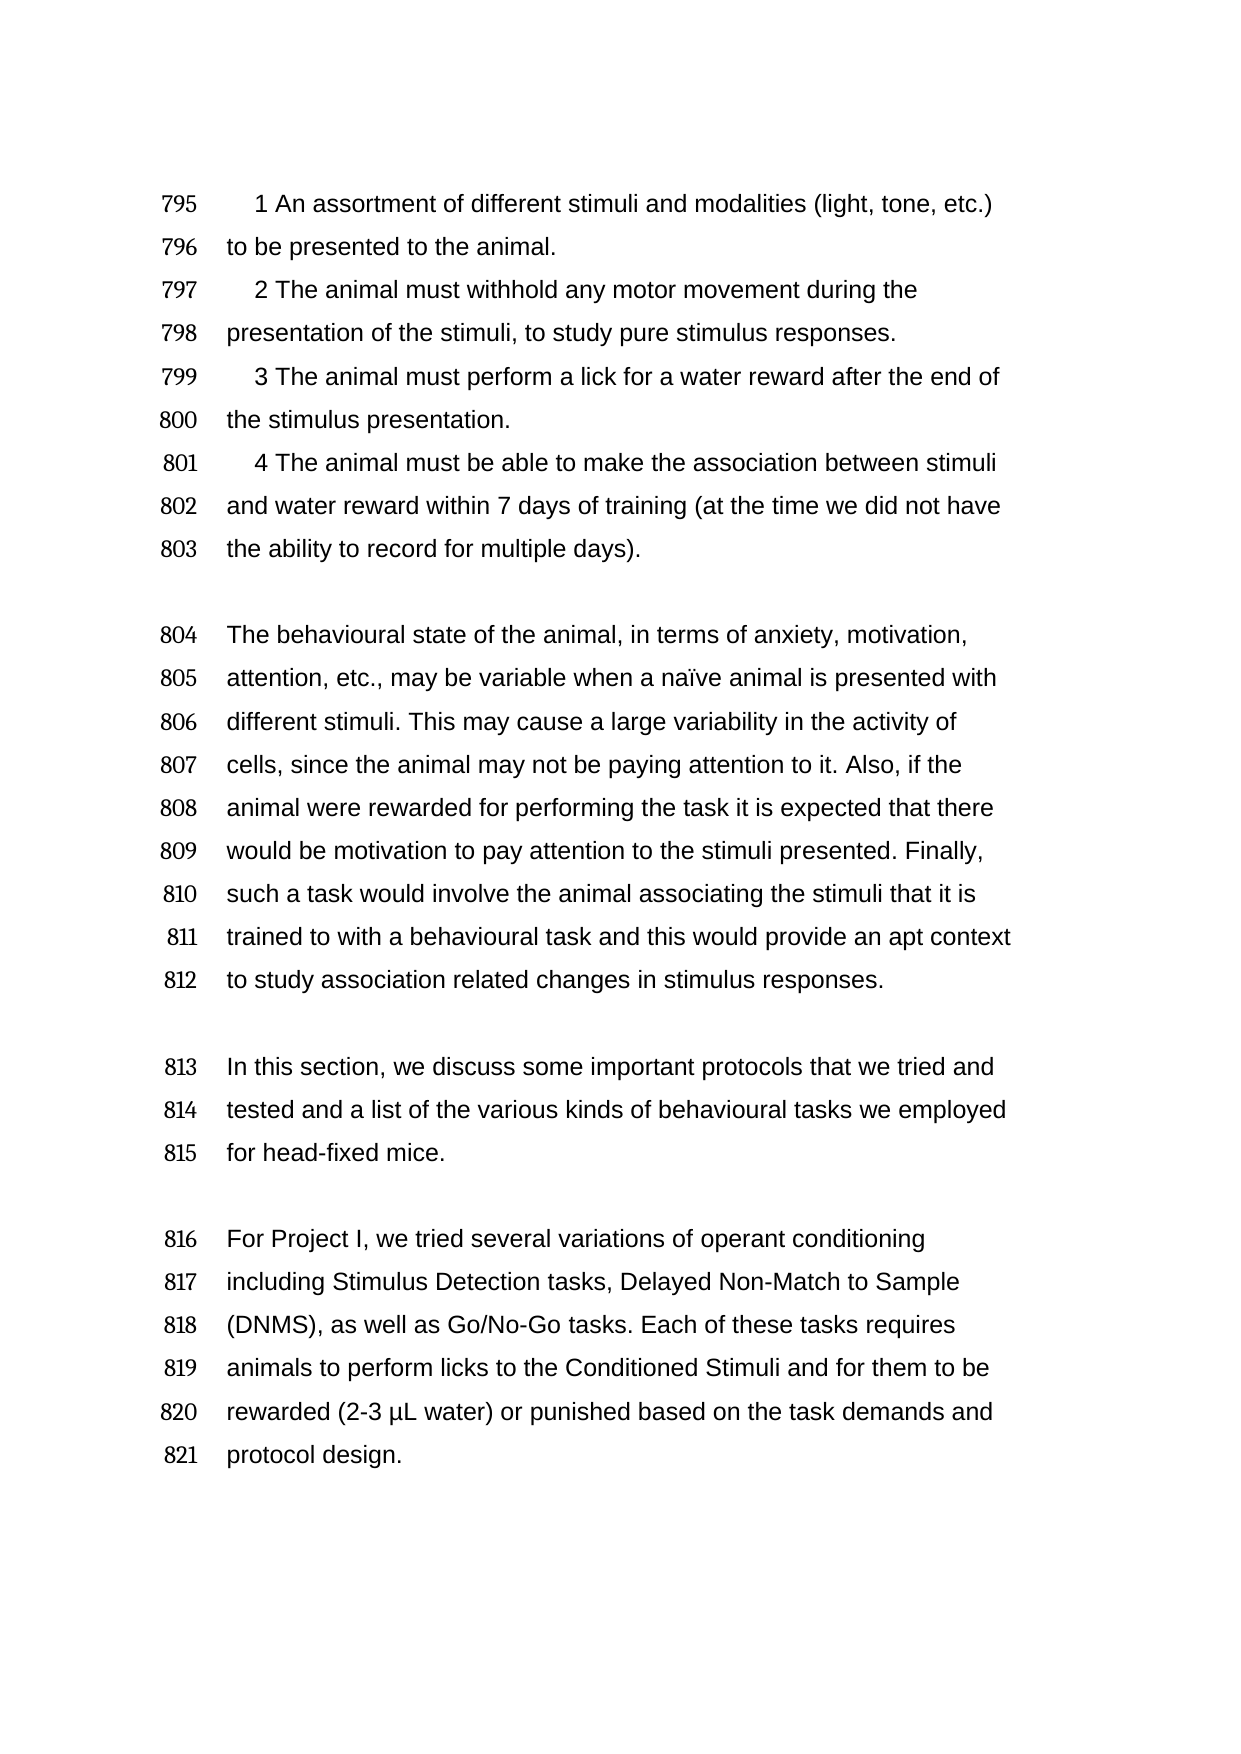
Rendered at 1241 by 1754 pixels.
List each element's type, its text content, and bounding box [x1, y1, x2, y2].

text 2 The animal must withhold any motor movement during the presentation of the stimuli, to study pure stimulus responses. [226, 275, 1014, 347]
text 4 The animal must be able to make the association between stimuli and water reward within 7 days of training (at the time we did not have the ability to record for multiple days). [226, 448, 1014, 563]
text 3 The animal must perform a lick for a water reward after the end of the stimulus presentation. [226, 361, 1014, 433]
text For Project I, we tried several variations of operant conditioning including Stimulus Detection tasks, Delayed Non-Match to Sample (DNMS), as well as Go/No-Go tasks. Each of these tasks requires animals to perform licks to the Conditioned Stimuli and for them to be rewarded (2-3 µL water) or punished based on the task demands and protocol design. [226, 1224, 1014, 1468]
text The behavioural state of the animal, in terms of anxiety, motivation, attention, etc., may be variable when a naïve animal is presented with different stimuli. This may cause a large variability in the activity of cells, since the animal may not be paying attention to it. Also, if the animal were rewarded for performing the task it is expected that there would be motivation to pay attention to the stimuli presented. Finally, such a task would involve the animal associating the stimuli that it is trained to with a behavioural task and this would provide an apt context to study association related changes in stimulus responses. [226, 620, 1014, 994]
text 1 An assortment of different stimuli and modalities (light, tone, etc.) to be presented to the animal. [226, 189, 1014, 261]
text In this section, we discuss some important protocols that we tried and tested and a list of the various kinds of behavioural tasks we employed for head-fixed mice. [226, 1051, 1014, 1166]
